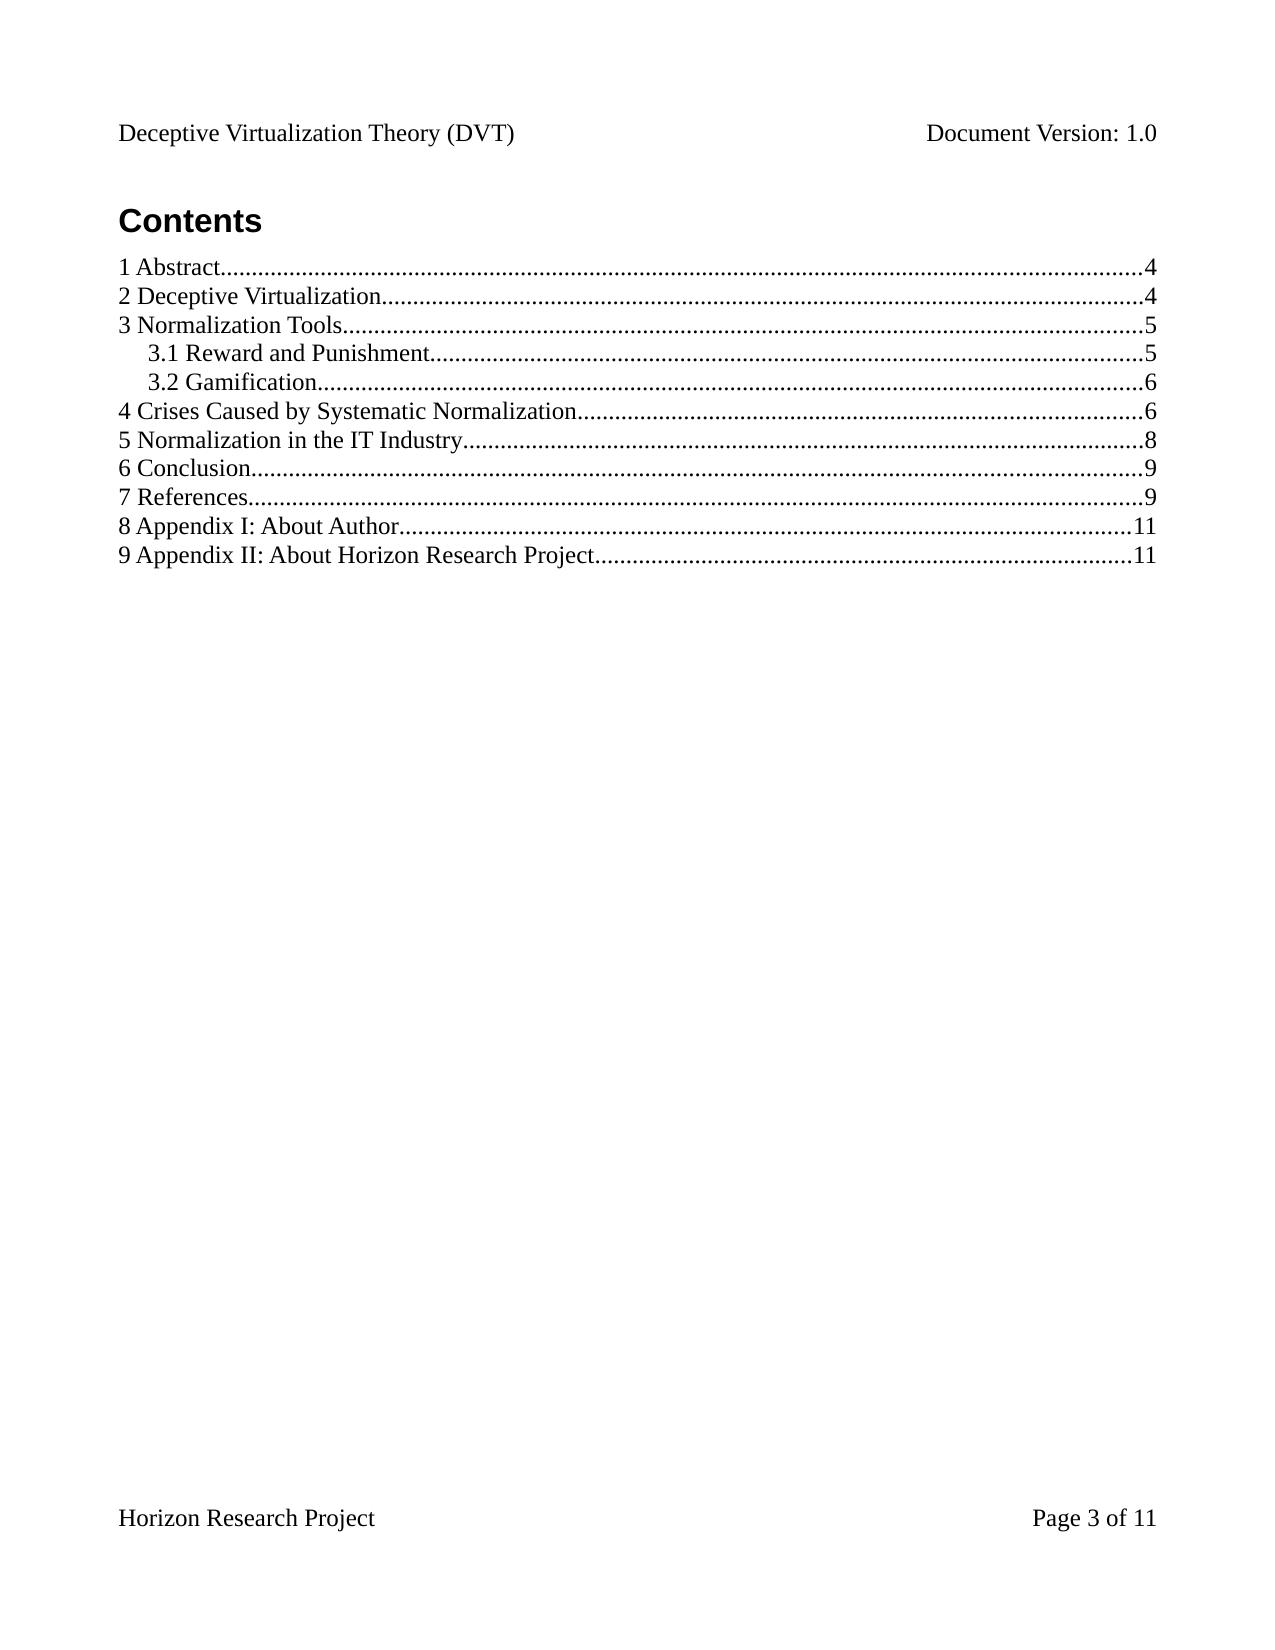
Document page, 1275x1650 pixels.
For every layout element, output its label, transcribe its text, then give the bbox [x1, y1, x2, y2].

text 2 Deceptive Virtualization 4 [118, 281, 1157, 310]
text 3.2 Gamification 6 [148, 367, 1157, 396]
text 4 Crises Caused by Systematic Normalization 6 [118, 396, 1157, 425]
text 9 Appendix II: About Horizon Research Project 11 [118, 540, 1157, 568]
text 3.1 Reward and Punishment 5 [148, 338, 1157, 367]
text 1 Abstract 4 [118, 252, 1157, 281]
text 7 References 9 [118, 482, 1157, 511]
text 3 Normalization Tools 5 [118, 310, 1157, 338]
subtitle Contents [118, 201, 1157, 240]
text 8 Appendix I: About Author 11 [118, 511, 1157, 540]
text 5 Normalization in the IT Industry 8 [118, 425, 1157, 453]
text 6 Conclusion 9 [118, 453, 1157, 482]
